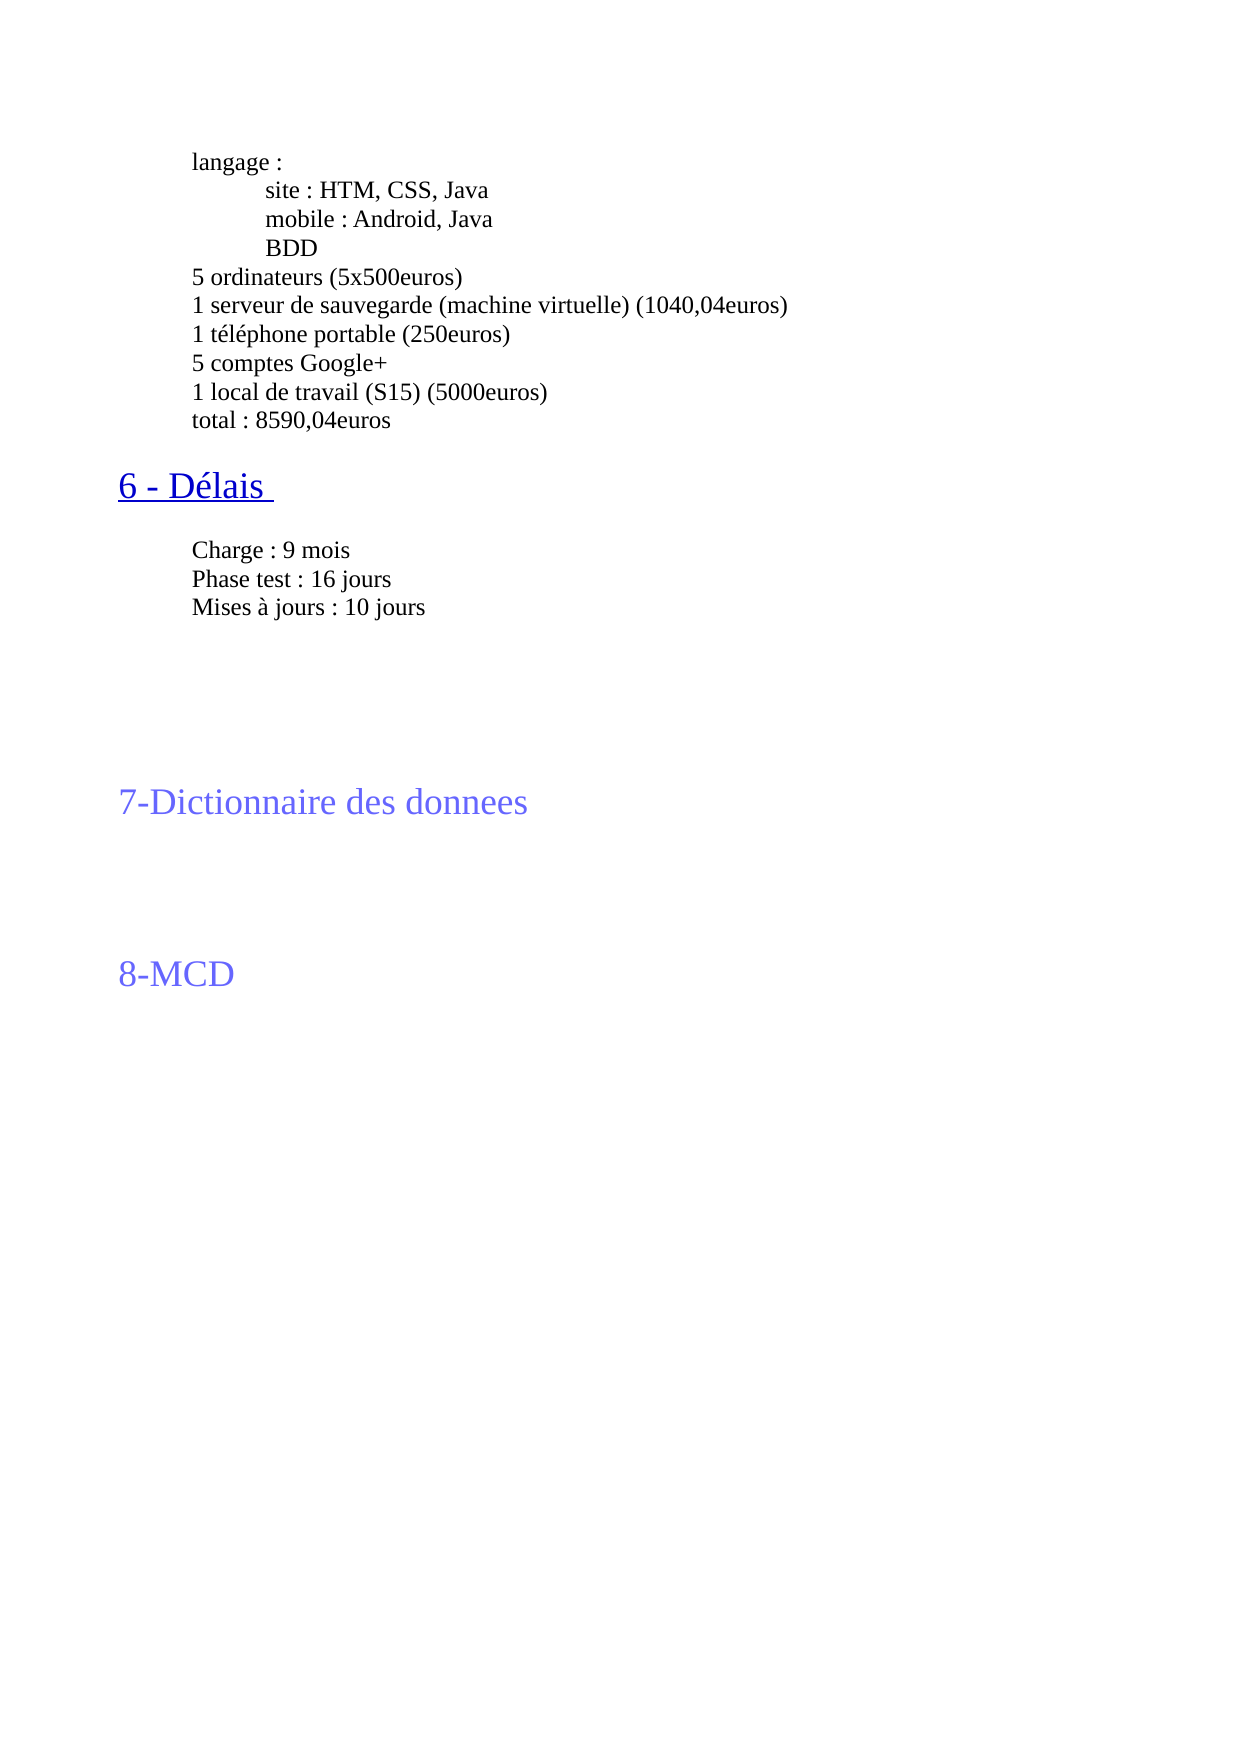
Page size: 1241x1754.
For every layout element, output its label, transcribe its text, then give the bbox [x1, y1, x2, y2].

text 1 local de travail (S15) (5000euros) [118, 377, 1122, 406]
text 1 serveur de sauvegarde (machine virtuelle) (1040,04euros) [118, 291, 1122, 319]
text site : HTM, CSS, Java [118, 176, 1122, 204]
text mobile : Android, Java [118, 204, 1122, 233]
text Charge : 9 mois [118, 535, 1122, 564]
text BDD [118, 233, 1122, 262]
text 7-Dictionnaire des donnees [118, 779, 1122, 822]
text Phase test : 16 jours [118, 564, 1122, 592]
text 1 téléphone portable (250euros) [118, 319, 1122, 348]
text total : 8590,04euros [118, 406, 1122, 434]
text 5 ordinateurs (5x500euros) [118, 262, 1122, 291]
text 6 - Délais [118, 463, 1122, 506]
text langage : [118, 147, 1122, 176]
text Mises à jours : 10 jours [118, 592, 1122, 621]
text 5 comptes Google+ [118, 348, 1122, 377]
text 8-MCD [118, 952, 1122, 995]
